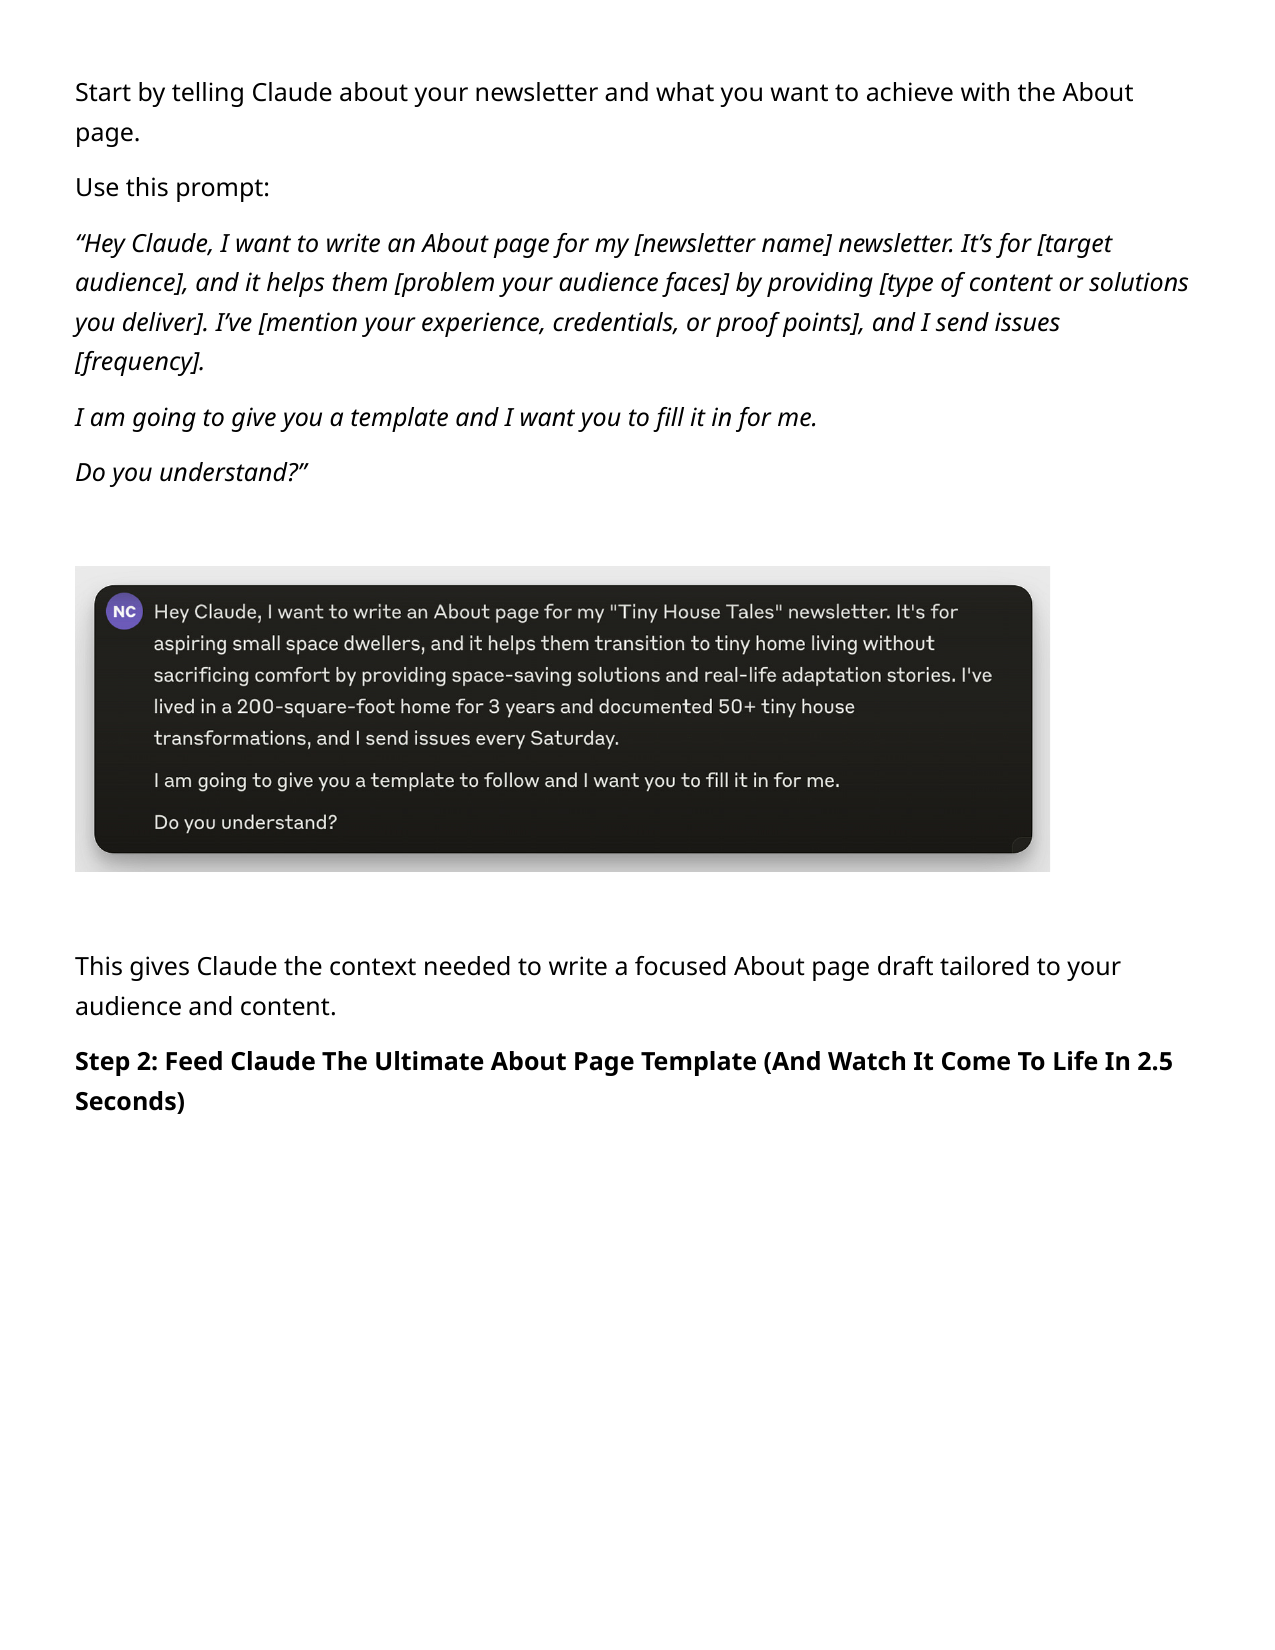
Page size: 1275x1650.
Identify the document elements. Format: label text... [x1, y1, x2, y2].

text This gives Claude the context needed to write a focused About page draft tailored to your audience and content. [75, 949, 1200, 1022]
text Do you understand?” [75, 455, 1200, 489]
text I am going to give you a template and I want you to fill it in for me. [75, 399, 1200, 433]
text Use this prompt: [75, 170, 1200, 204]
text Step 2: Feed Claude The Ultimate About Page Template (And Watch It Come To Life In 2.5 Seconds) [75, 1044, 1200, 1117]
text “Hey Claude, I want to write an About page for my [newsletter name] newsletter. It’s for [target audience], and it helps them [problem your audience faces] by providing [type of content or solutions you deliver]. I’ve [mention your experience, credentials, or proof points], and I send issues [frequency]. [75, 226, 1200, 377]
text Start by telling Claude about your newsletter and what you want to achieve with the About page. [75, 75, 1200, 148]
